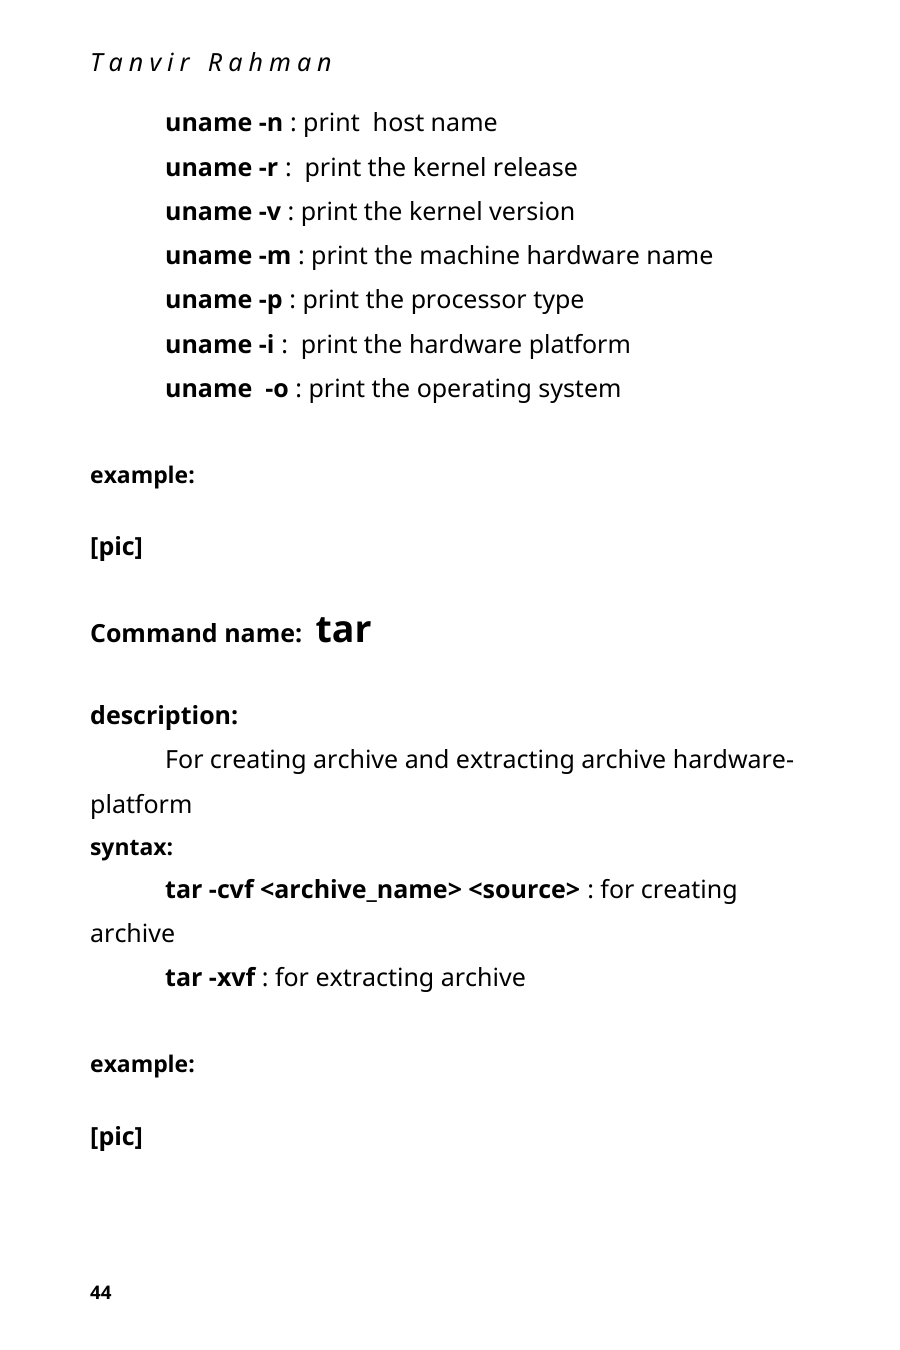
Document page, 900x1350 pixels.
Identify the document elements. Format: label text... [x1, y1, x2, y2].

text Command name: tar [90, 602, 810, 653]
text uname -n : print host name [90, 105, 810, 139]
text description: [90, 698, 810, 732]
text syntax: [90, 831, 810, 862]
text For creating archive and extracting archive hardware-platform [90, 742, 810, 821]
text [pic] [90, 529, 810, 563]
text uname -p : print the processor type [90, 282, 810, 316]
text example: [90, 459, 810, 490]
text [pic] [90, 1118, 810, 1152]
text uname -r : print the kernel release [90, 149, 810, 183]
text tar -xvf : for extracting archive [90, 960, 810, 994]
text tar -cvf <archive_name> <source> : for creating archive [90, 871, 810, 950]
text example: [90, 1048, 810, 1080]
text uname -v : print the kernel version [90, 193, 810, 228]
text uname -o : print the operating system [90, 371, 810, 405]
text uname -i : print the hardware platform [90, 326, 810, 360]
text uname -m : print the machine hardware name [90, 238, 810, 272]
